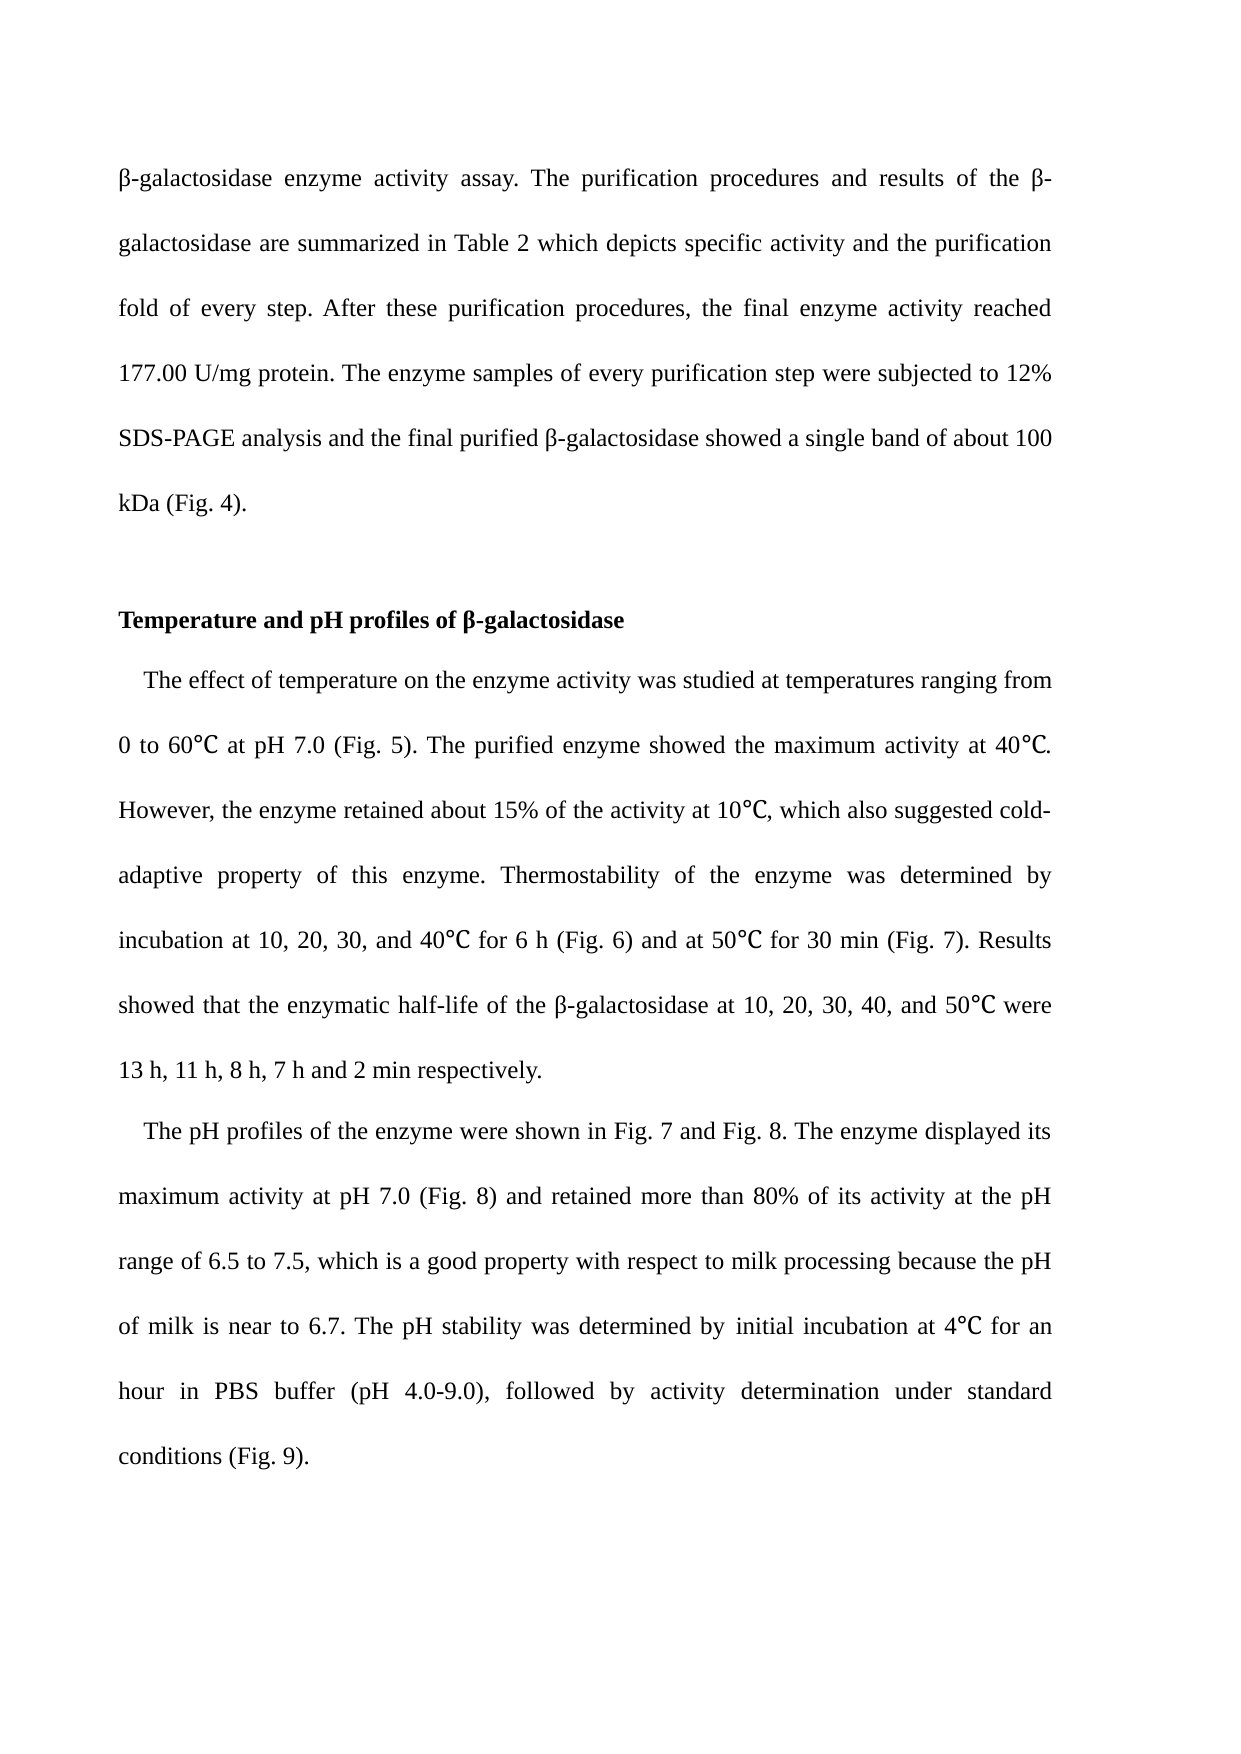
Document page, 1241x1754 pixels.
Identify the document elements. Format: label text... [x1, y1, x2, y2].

text The pH profiles of the enzyme were shown in Fig. 7 and Fig. 8. The enzyme displayed its maximum activity at pH 7.0 (Fig. 8) and retained more than 80% of its activity at the pH range of 6.5 to 7.5, which is a good property with respect to milk processing because the pH of milk is near to 6.7. The pH stability was determined by initial incubation at 4℃ for an hour in PBS buffer (pH 4.0-9.0), followed by activity determination under standard conditions (Fig. 9). [118, 1114, 1053, 1472]
text Temperature and pH profiles of β-galactosidase [118, 604, 1053, 636]
text The effect of temperature on the enzyme activity was studied at temperatures ranging from 0 to 60℃ at pH 7.0 (Fig. 5). The purified enzyme showed the maximum activity at 40℃. However, the enzyme retained about 15% of the activity at 10℃, which also suggested cold-adaptive property of this enzyme. Thermostability of the enzyme was determined by incubation at 10, 20, 30, and 40℃ for 6 h (Fig. 6) and at 50℃ for 30 min (Fig. 7). Results showed that the enzymatic half-life of the β-galactosidase at 10, 20, 30, 40, and 50℃ were 13 h, 11 h, 8 h, 7 h and 2 min respectively. [118, 664, 1053, 1087]
text β-galactosidase enzyme activity assay. The purification procedures and results of the β-galactosidase are summarized in Table 2 which depicts specific activity and the purification fold of every step. After these purification procedures, the final enzyme activity reached 177.00 U/mg protein. The enzyme samples of every purification step were subjected to 12% SDS-PAGE analysis and the final purified β-galactosidase showed a single band of about 100 kDa (Fig. 4). [118, 162, 1053, 519]
